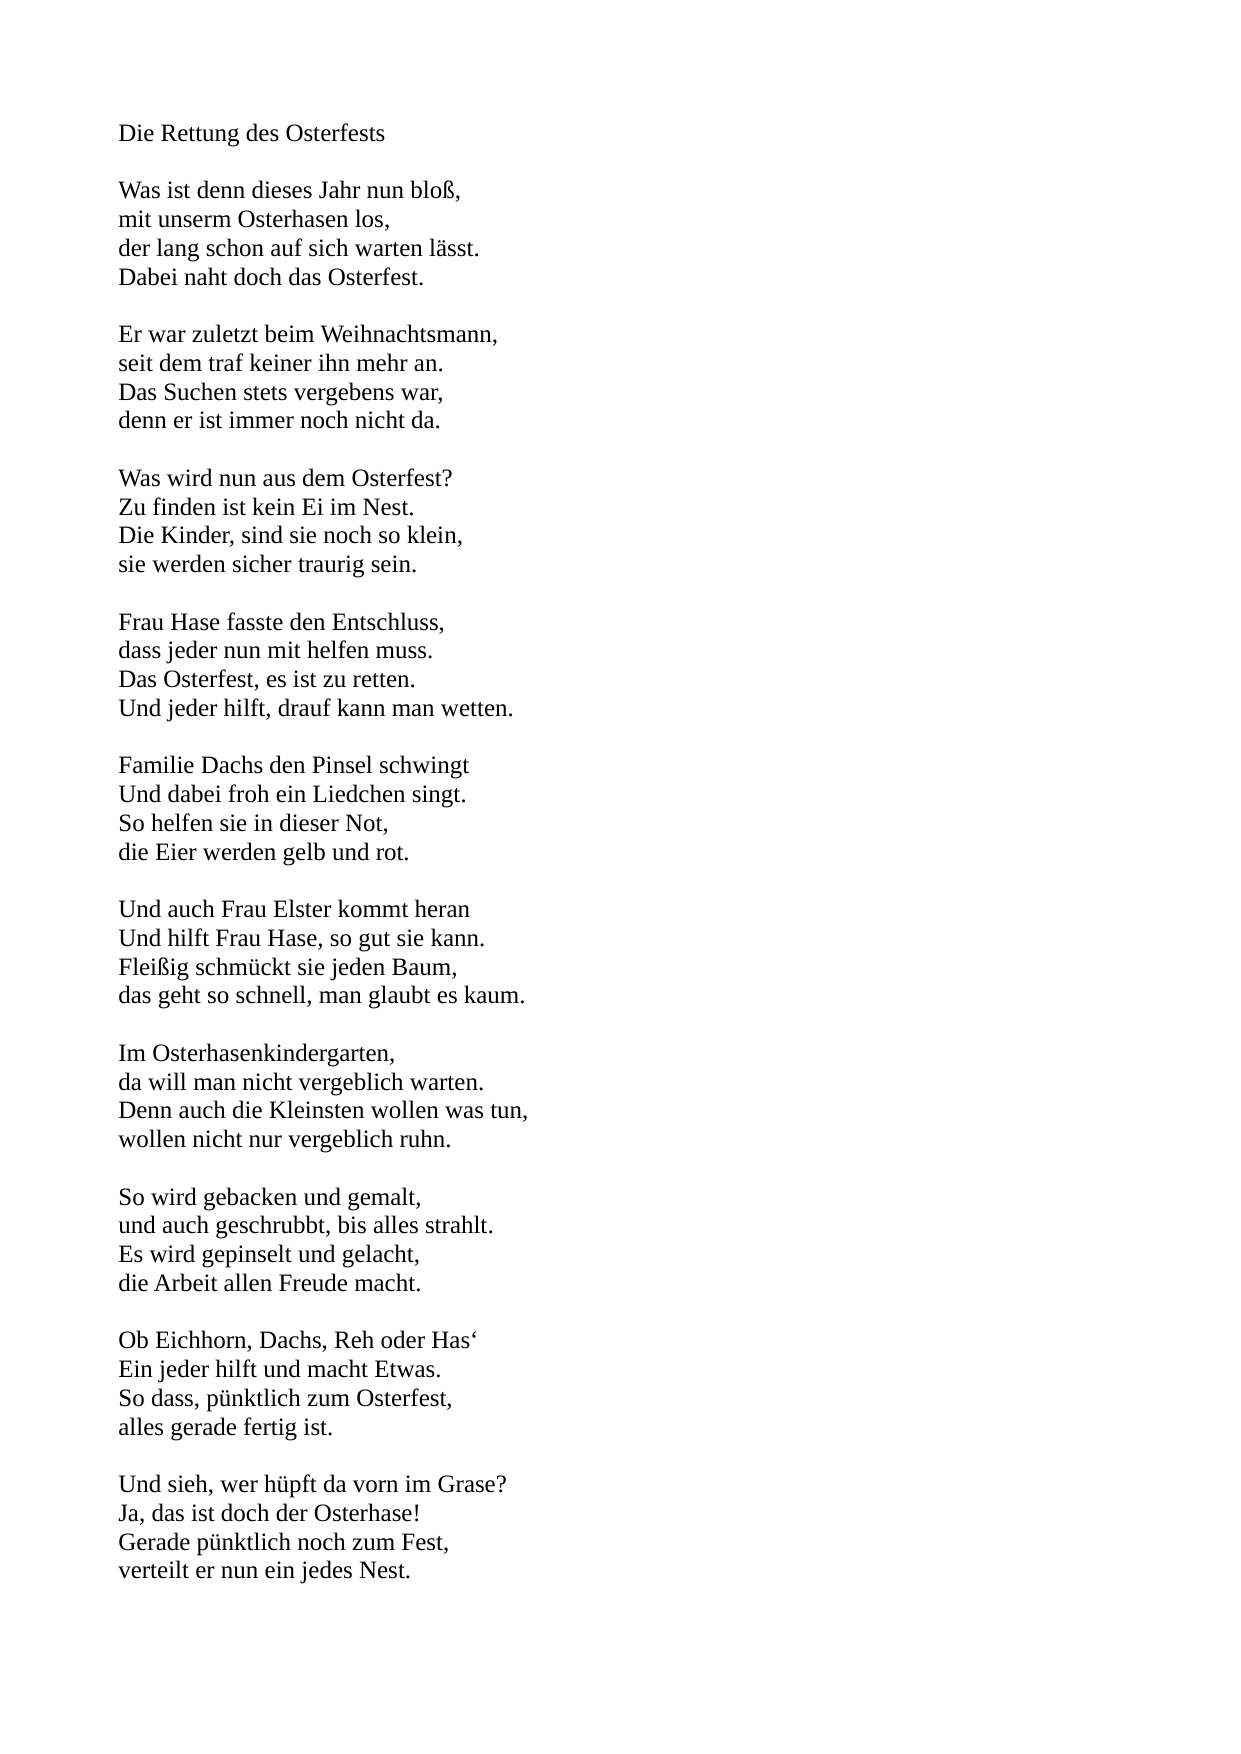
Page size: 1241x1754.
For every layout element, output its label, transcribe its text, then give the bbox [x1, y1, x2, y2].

text Die Rettung des Osterfests Was ist denn dieses Jahr nun bloß, mit unserm Osterhasen los, der lang schon auf sich warten lässt. Dabei naht doch das Osterfest. Er war zuletzt beim Weihnachtsmann, seit dem traf keiner ihn mehr an. Das Suchen stets vergebens war, denn er ist immer noch nicht da. Was wird nun aus dem Osterfest? Zu finden ist kein Ei im Nest. Die Kinder, sind sie noch so klein, sie werden sicher traurig sein. Frau Hase fasste den Entschluss, dass jeder nun mit helfen muss. Das Osterfest, es ist zu retten. Und jeder hilft, drauf kann man wetten. Familie Dachs den Pinsel schwingt Und dabei froh ein Liedchen singt. So helfen sie in dieser Not, die Eier werden gelb und rot. Und auch Frau Elster kommt heran Und hilft Frau Hase, so gut sie kann. Fleißig schmückt sie jeden Baum, das geht so schnell, man glaubt es kaum. Im Osterhasenkindergarten, da will man nicht vergeblich warten. Denn auch die Kleinsten wollen was tun, wollen nicht nur vergeblich ruhn. So wird gebacken und gemalt, und auch geschrubbt, bis alles strahlt. Es wird gepinselt und gelacht, die Arbeit allen Freude macht. Ob Eichhorn, Dachs, Reh oder Has‘ Ein jeder hilft und macht Etwas. So dass, pünktlich zum Osterfest, alles gerade fertig ist. Und sieh, wer hüpft da vorn im Grase? Ja, das ist doch der Osterhase! Gerade pünktlich noch zum Fest, verteilt er nun ein jedes Nest. [118, 118, 1122, 1584]
